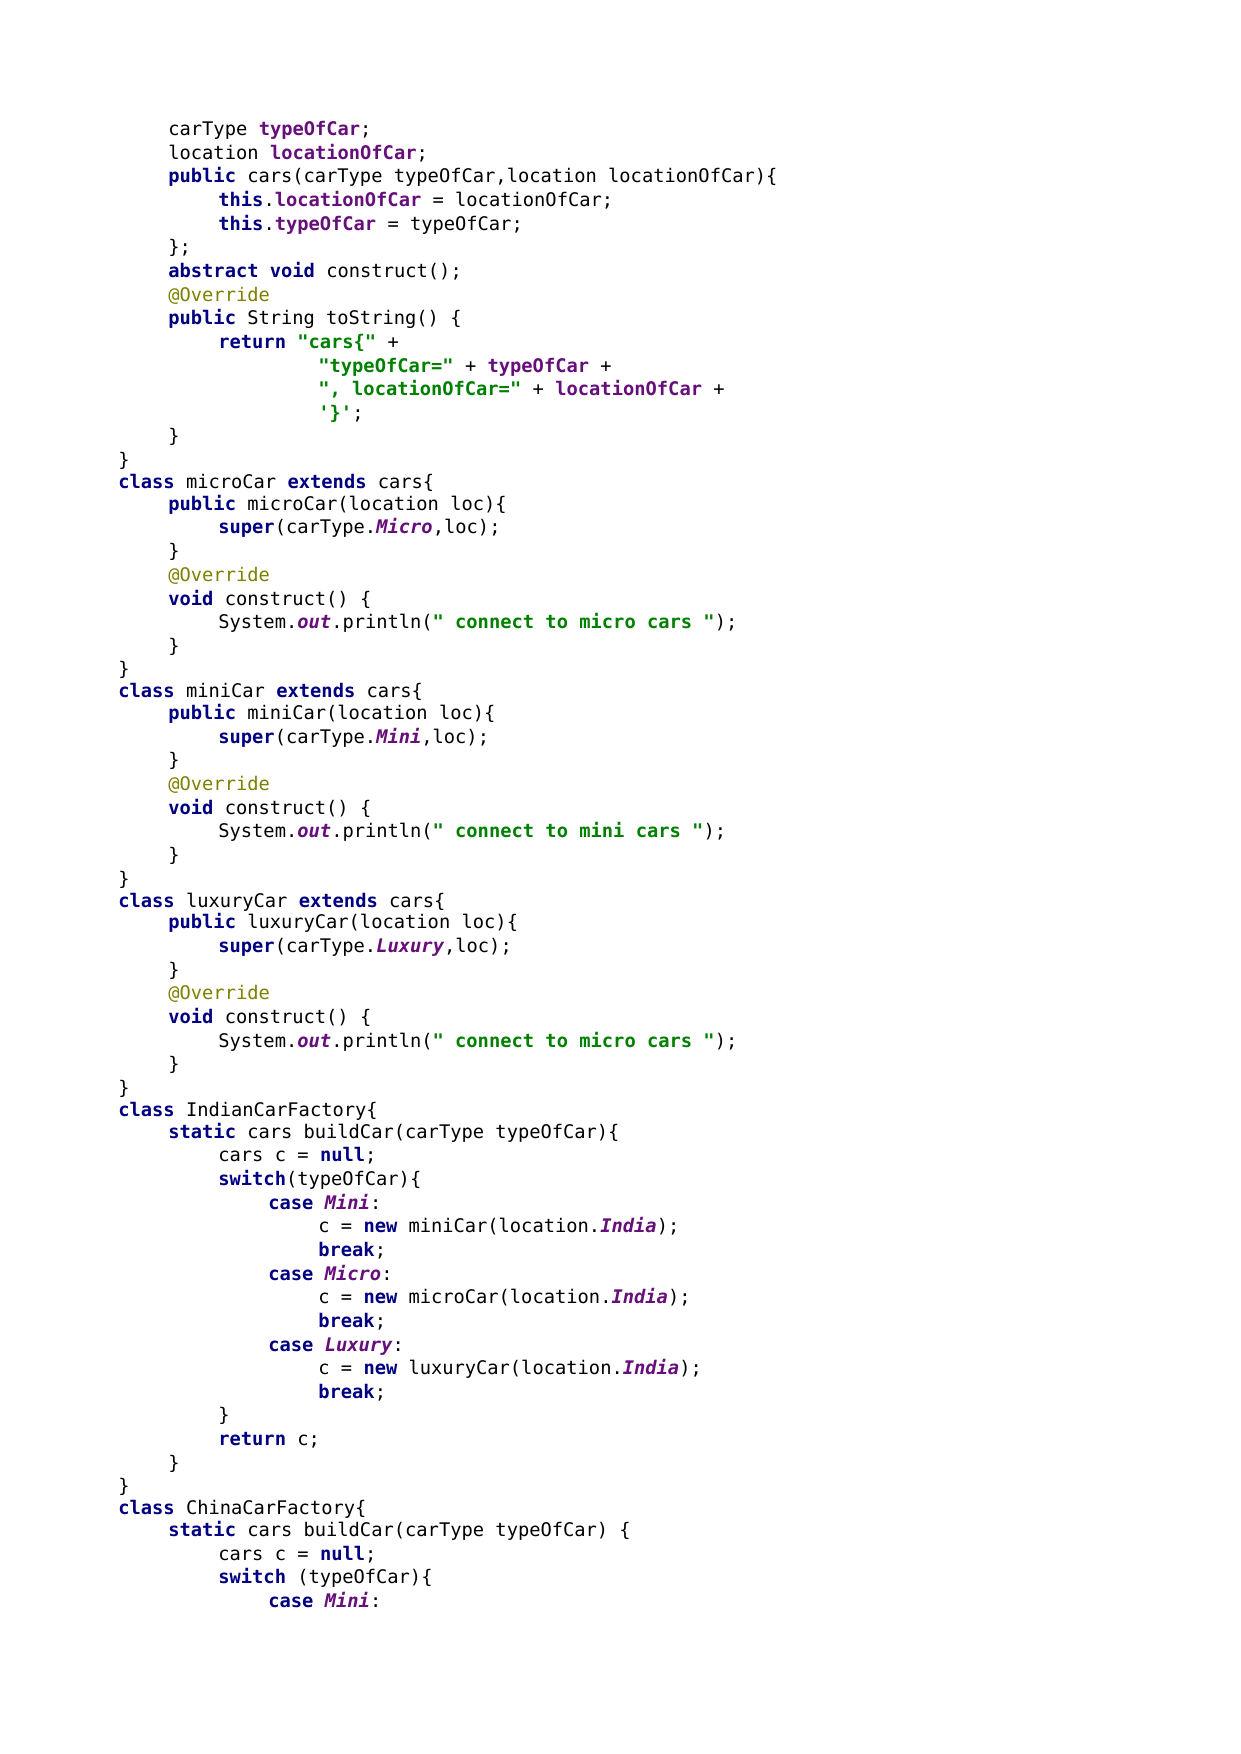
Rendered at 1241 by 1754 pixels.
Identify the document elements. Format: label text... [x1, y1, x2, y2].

text location locationOfCar; [118, 142, 1122, 165]
text } [118, 868, 1122, 889]
text }; [118, 236, 1122, 260]
text System.out.println(" connect to micro cars "); [118, 1030, 1122, 1053]
text @Override [118, 564, 1122, 587]
text public microCar(location loc){ [118, 493, 1122, 517]
text class microCar extends cars{ [118, 471, 1122, 493]
text c = new microCar(location.India); [118, 1286, 1122, 1310]
text @Override [118, 982, 1122, 1006]
text this.locationOfCar = locationOfCar; [118, 189, 1122, 213]
text System.out.println(" connect to mini cars "); [118, 820, 1122, 844]
text } [118, 844, 1122, 868]
text } [118, 658, 1122, 680]
text abstract void construct(); [118, 260, 1122, 284]
text ", locationOfCar=" + locationOfCar + [118, 378, 1122, 402]
text switch (typeOfCar){ [118, 1566, 1122, 1590]
text '}'; [118, 402, 1122, 426]
text break; [118, 1310, 1122, 1333]
text class IndianCarFactory{ [118, 1099, 1122, 1121]
text } [118, 1053, 1122, 1077]
text case Mini: [118, 1192, 1122, 1215]
text break; [118, 1239, 1122, 1263]
text @Override [118, 284, 1122, 307]
text super(carType.Mini,loc); [118, 726, 1122, 749]
text } [118, 449, 1122, 471]
text super(carType.Micro,loc); [118, 517, 1122, 540]
text case Micro: [118, 1263, 1122, 1286]
text return c; [118, 1428, 1122, 1452]
text class miniCar extends cars{ [118, 680, 1122, 702]
text case Luxury: [118, 1333, 1122, 1357]
text public miniCar(location loc){ [118, 702, 1122, 726]
text } [118, 635, 1122, 658]
text void construct() { [118, 797, 1122, 820]
text static cars buildCar(carType typeOfCar){ [118, 1121, 1122, 1144]
text public luxuryCar(location loc){ [118, 911, 1122, 935]
text c = new luxuryCar(location.India); [118, 1357, 1122, 1381]
text } [118, 1452, 1122, 1475]
text "typeOfCar=" + typeOfCar + [118, 354, 1122, 378]
text } [118, 1077, 1122, 1099]
text public cars(carType typeOfCar,location locationOfCar){ [118, 165, 1122, 189]
text } [118, 540, 1122, 564]
text case Mini: [118, 1590, 1122, 1614]
text c = new miniCar(location.India); [118, 1215, 1122, 1239]
text void construct() { [118, 587, 1122, 611]
text break; [118, 1381, 1122, 1404]
text } [118, 426, 1122, 449]
text switch(typeOfCar){ [118, 1168, 1122, 1192]
text cars c = null; [118, 1144, 1122, 1168]
text @Override [118, 773, 1122, 797]
text System.out.println(" connect to micro cars "); [118, 611, 1122, 635]
text this.typeOfCar = typeOfCar; [118, 213, 1122, 236]
text static cars buildCar(carType typeOfCar) { [118, 1519, 1122, 1543]
text } [118, 749, 1122, 773]
text cars c = null; [118, 1543, 1122, 1566]
text void construct() { [118, 1006, 1122, 1030]
text class luxuryCar extends cars{ [118, 889, 1122, 911]
text } [118, 1475, 1122, 1497]
text public String toString() { [118, 307, 1122, 331]
text class ChinaCarFactory{ [118, 1497, 1122, 1519]
text } [118, 959, 1122, 982]
text return "cars{" + [118, 331, 1122, 354]
text super(carType.Luxury,loc); [118, 935, 1122, 959]
text } [118, 1404, 1122, 1428]
text carType typeOfCar; [118, 118, 1122, 142]
